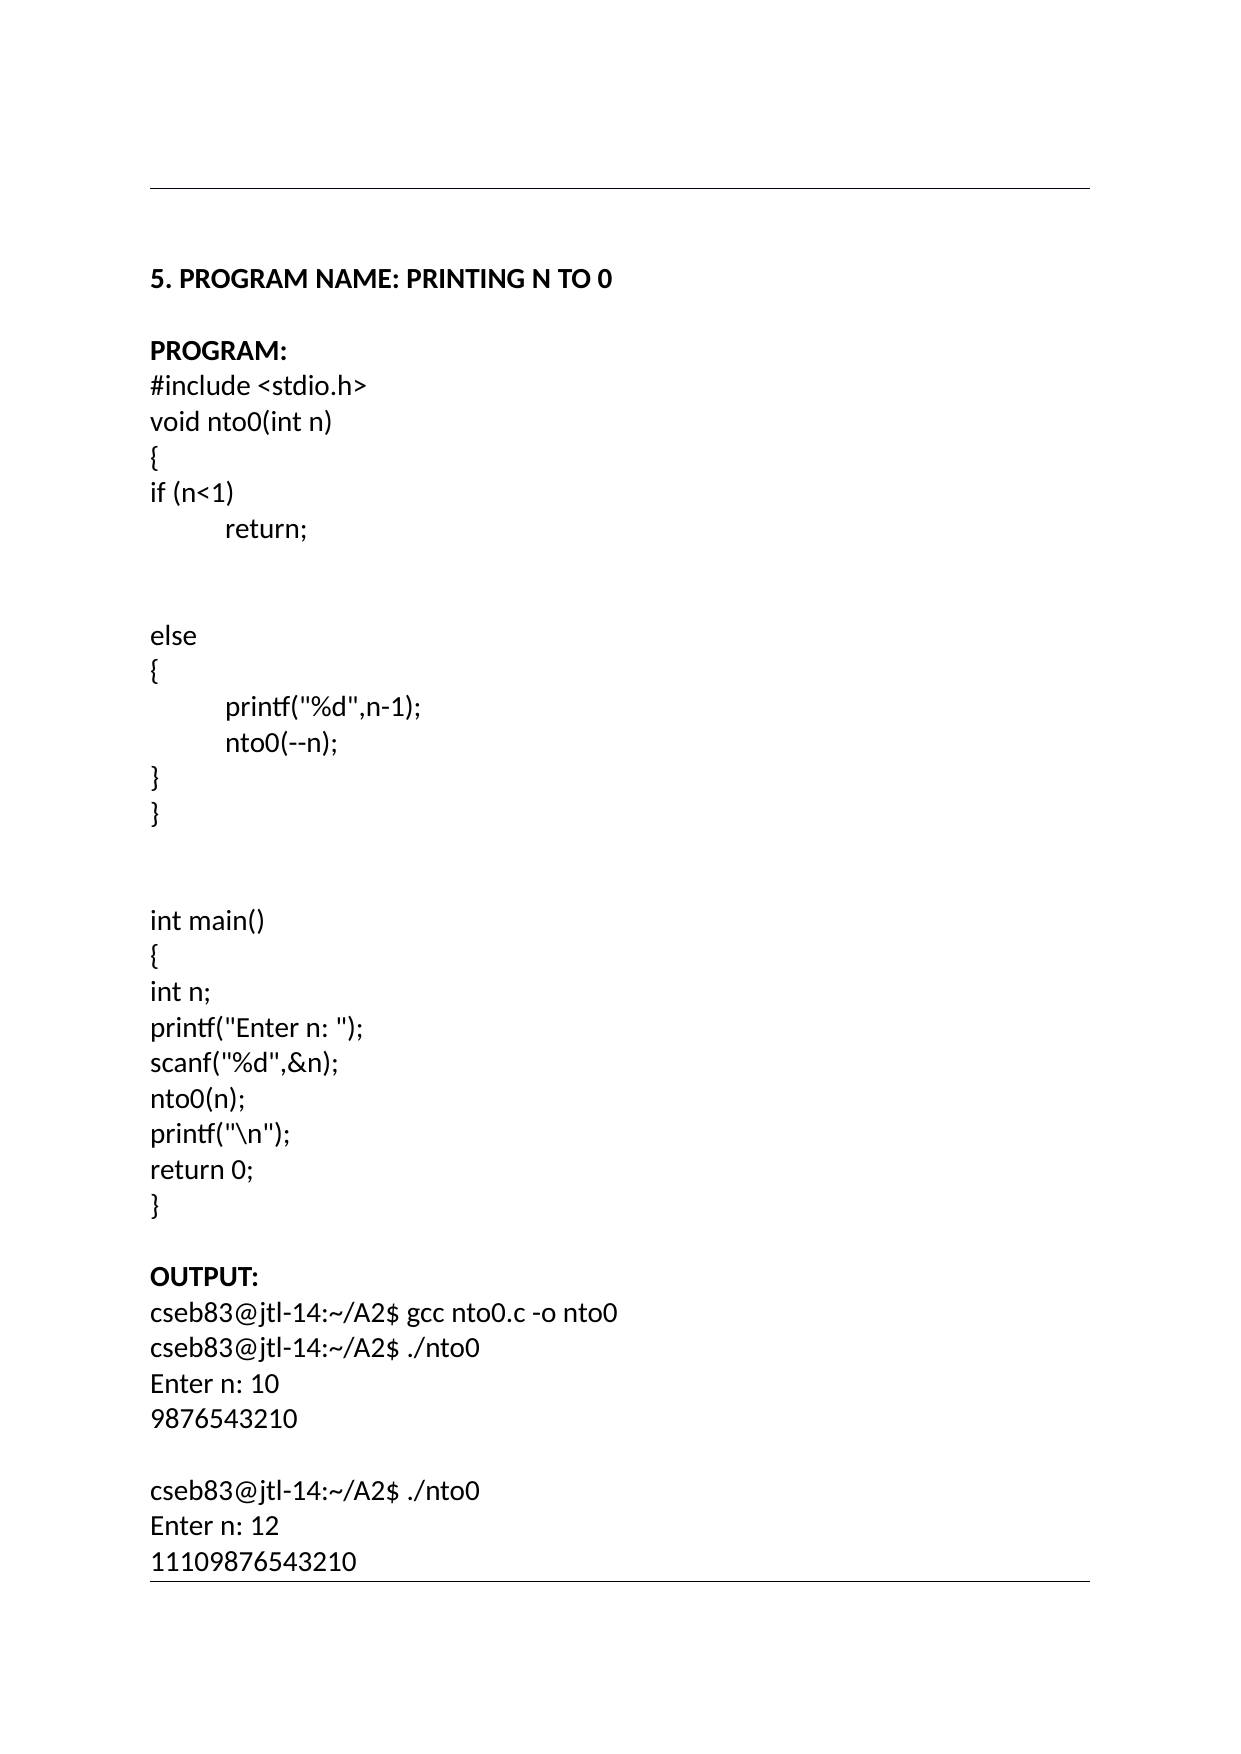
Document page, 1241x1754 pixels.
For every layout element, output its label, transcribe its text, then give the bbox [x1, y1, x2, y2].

text nto0(--n); [150, 724, 1090, 759]
text { [150, 652, 1090, 688]
text printf("\n"); [150, 1116, 1090, 1151]
text 9876543210 [150, 1401, 1090, 1436]
text cseb83@jtl-14:~/A2$ gcc nto0.c -o nto0 [150, 1294, 1090, 1329]
text else [150, 617, 1090, 652]
text printf("Enter n: "); [150, 1009, 1090, 1044]
text return 0; [150, 1151, 1090, 1187]
text } [150, 1187, 1090, 1222]
text if (n<1) [150, 474, 1090, 510]
text #include <stdio.h> [150, 367, 1090, 403]
text } [150, 759, 1090, 795]
text } [150, 795, 1090, 831]
text printf("%d",n-1); [150, 688, 1090, 724]
text 5. PROGRAM NAME: PRINTING N TO 0 [150, 261, 1090, 296]
text nto0(n); [150, 1080, 1090, 1116]
text scanf("%d",&n); [150, 1044, 1090, 1080]
text int main() [150, 902, 1090, 937]
text cseb83@jtl-14:~/A2$ ./nto0 [150, 1472, 1090, 1507]
text { [150, 439, 1090, 474]
text int n; [150, 973, 1090, 1009]
text { [150, 937, 1090, 973]
text void nto0(int n) [150, 403, 1090, 439]
text 11109876543210 [150, 1543, 1090, 1581]
text Enter n: 10 [150, 1365, 1090, 1401]
text cseb83@jtl-14:~/A2$ ./nto0 [150, 1329, 1090, 1365]
text OUTPUT: [150, 1258, 1090, 1294]
text Enter n: 12 [150, 1507, 1090, 1543]
text return; [150, 510, 1090, 546]
text PROGRAM: [150, 332, 1090, 367]
